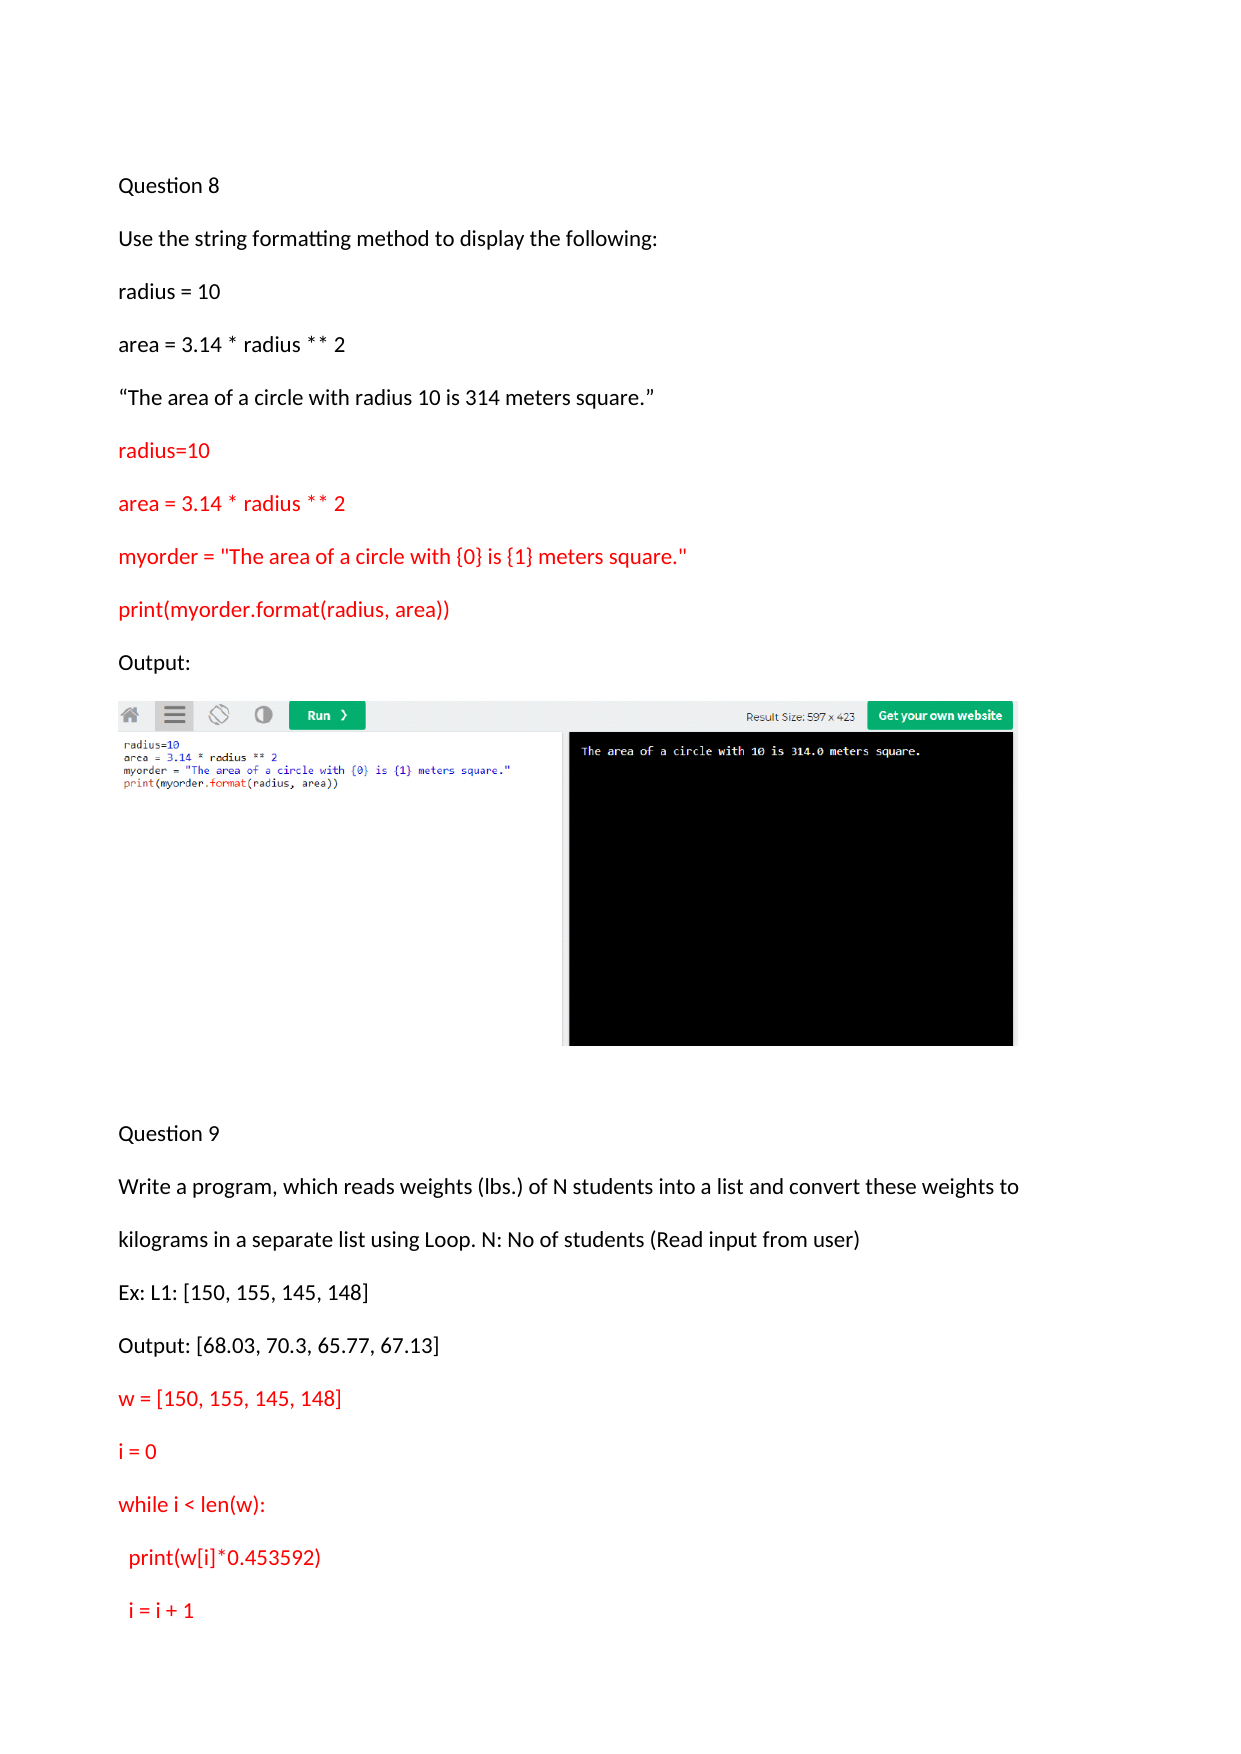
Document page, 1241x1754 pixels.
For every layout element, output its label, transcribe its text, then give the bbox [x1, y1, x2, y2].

text print(w[i]*0.453592) [118, 1543, 1122, 1571]
text Question 9 [118, 1119, 1122, 1147]
text i = 0 [118, 1437, 1122, 1465]
text i = i + 1 [118, 1596, 1122, 1624]
text Question 8 [118, 171, 1122, 199]
text myorder = "The area of a circle with {0} is {1} meters square." [118, 542, 1122, 570]
text “The area of a circle with radius 10 is 314 meters square.” [118, 383, 1122, 411]
text while i < len(w): [118, 1490, 1122, 1518]
text print(myorder.format(radius, area)) [118, 595, 1122, 623]
text area = 3.14 * radius ** 2 [118, 330, 1122, 358]
text Use the string formatting method to display the following: [118, 224, 1122, 252]
text Write a program, which reads weights (lbs.) of N students into a list and convert these weights to [118, 1172, 1122, 1200]
text kilograms in a separate list using Loop. N: No of students (Read input from user) [118, 1225, 1122, 1253]
text radius = 10 [118, 277, 1122, 305]
text w = [150, 155, 145, 148] [118, 1384, 1122, 1412]
text Output: [68.03, 70.3, 65.77, 67.13] [118, 1331, 1122, 1359]
text Ex: L1: [150, 155, 145, 148] [118, 1278, 1122, 1306]
text area = 3.14 * radius ** 2 [118, 489, 1122, 517]
text Output: [118, 648, 1122, 676]
text radius=10 [118, 436, 1122, 464]
